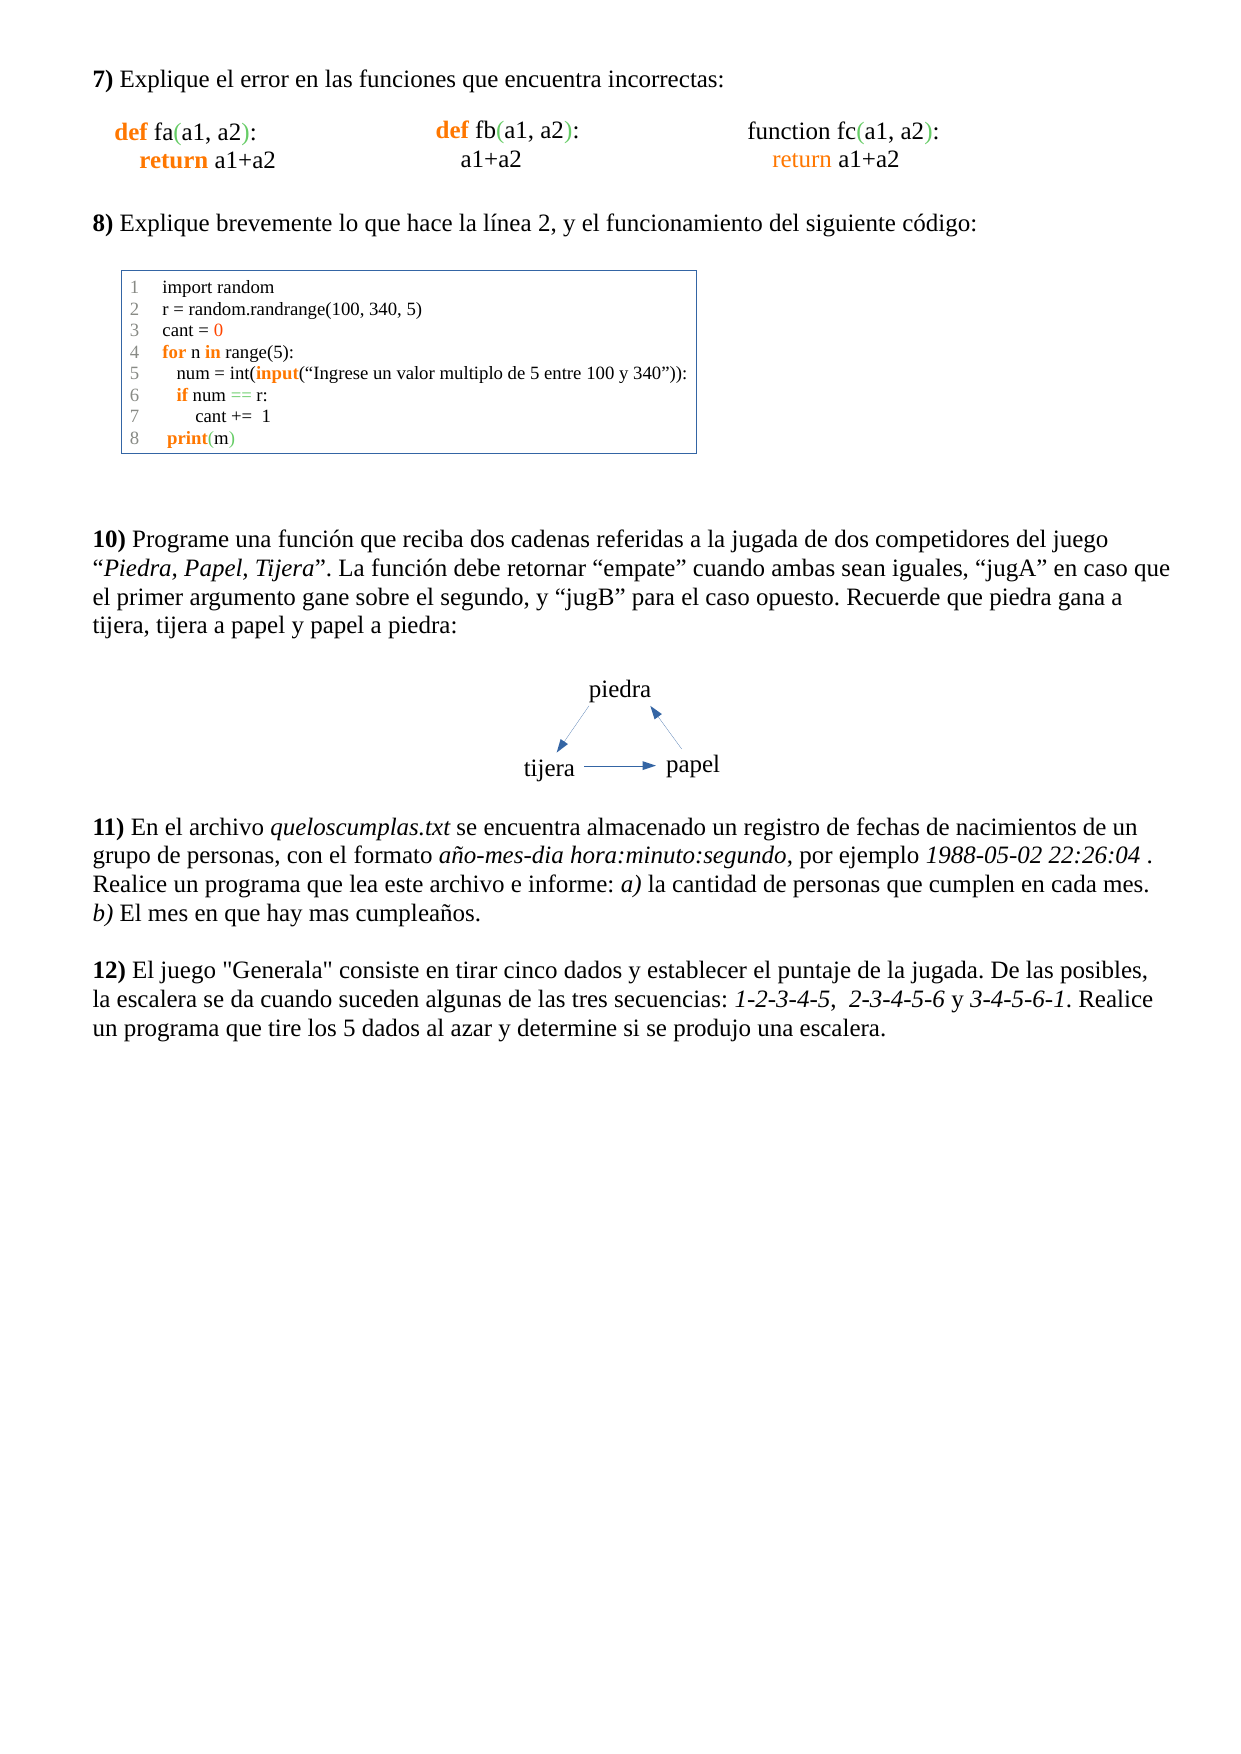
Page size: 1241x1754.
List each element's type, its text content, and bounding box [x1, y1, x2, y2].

text 7) Explique el error en las funciones que encuentra incorrectas: [92, 64, 1170, 93]
text 8) Explique brevemente lo que hace la línea 2, y el funcionamiento del siguiente código: [92, 208, 1170, 237]
text 11) En el archivo queloscumplas.txt se encuentra almacenado un registro de fechas de nacimientos de un grupo de personas, con el formato año-mes-dia hora:minuto:segundo, por ejemplo 1988-05-02 22:26:04 . Realice un programa que lea este archivo e informe: a) la cantidad de personas que cumplen en cada mes. b) El mes en que hay mas cumpleaños. [92, 812, 1170, 927]
text 10) Programe una función que reciba dos cadenas referidas a la jugada de dos competidores del juego “Piedra, Papel, Tijera”. La función debe retornar “empate” cuando ambas sean iguales, “jugA” en caso que el primer argumento gane sobre el segundo, y “jugB” para el caso opuesto. Recuerde que piedra gana a tijera, tijera a papel y papel a piedra: [92, 524, 1170, 639]
text 12) El juego "Generala" consiste en tirar cinco dados y establecer el puntaje de la jugada. De las posibles, la escalera se da cuando suceden algunas de las tres secuencias: 1-2-3-4-5, 2-3-4-5-6 y 3-4-5-6-1. Realice un programa que tire los 5 dados al azar y determine si se produjo una escalera. [92, 956, 1170, 1042]
